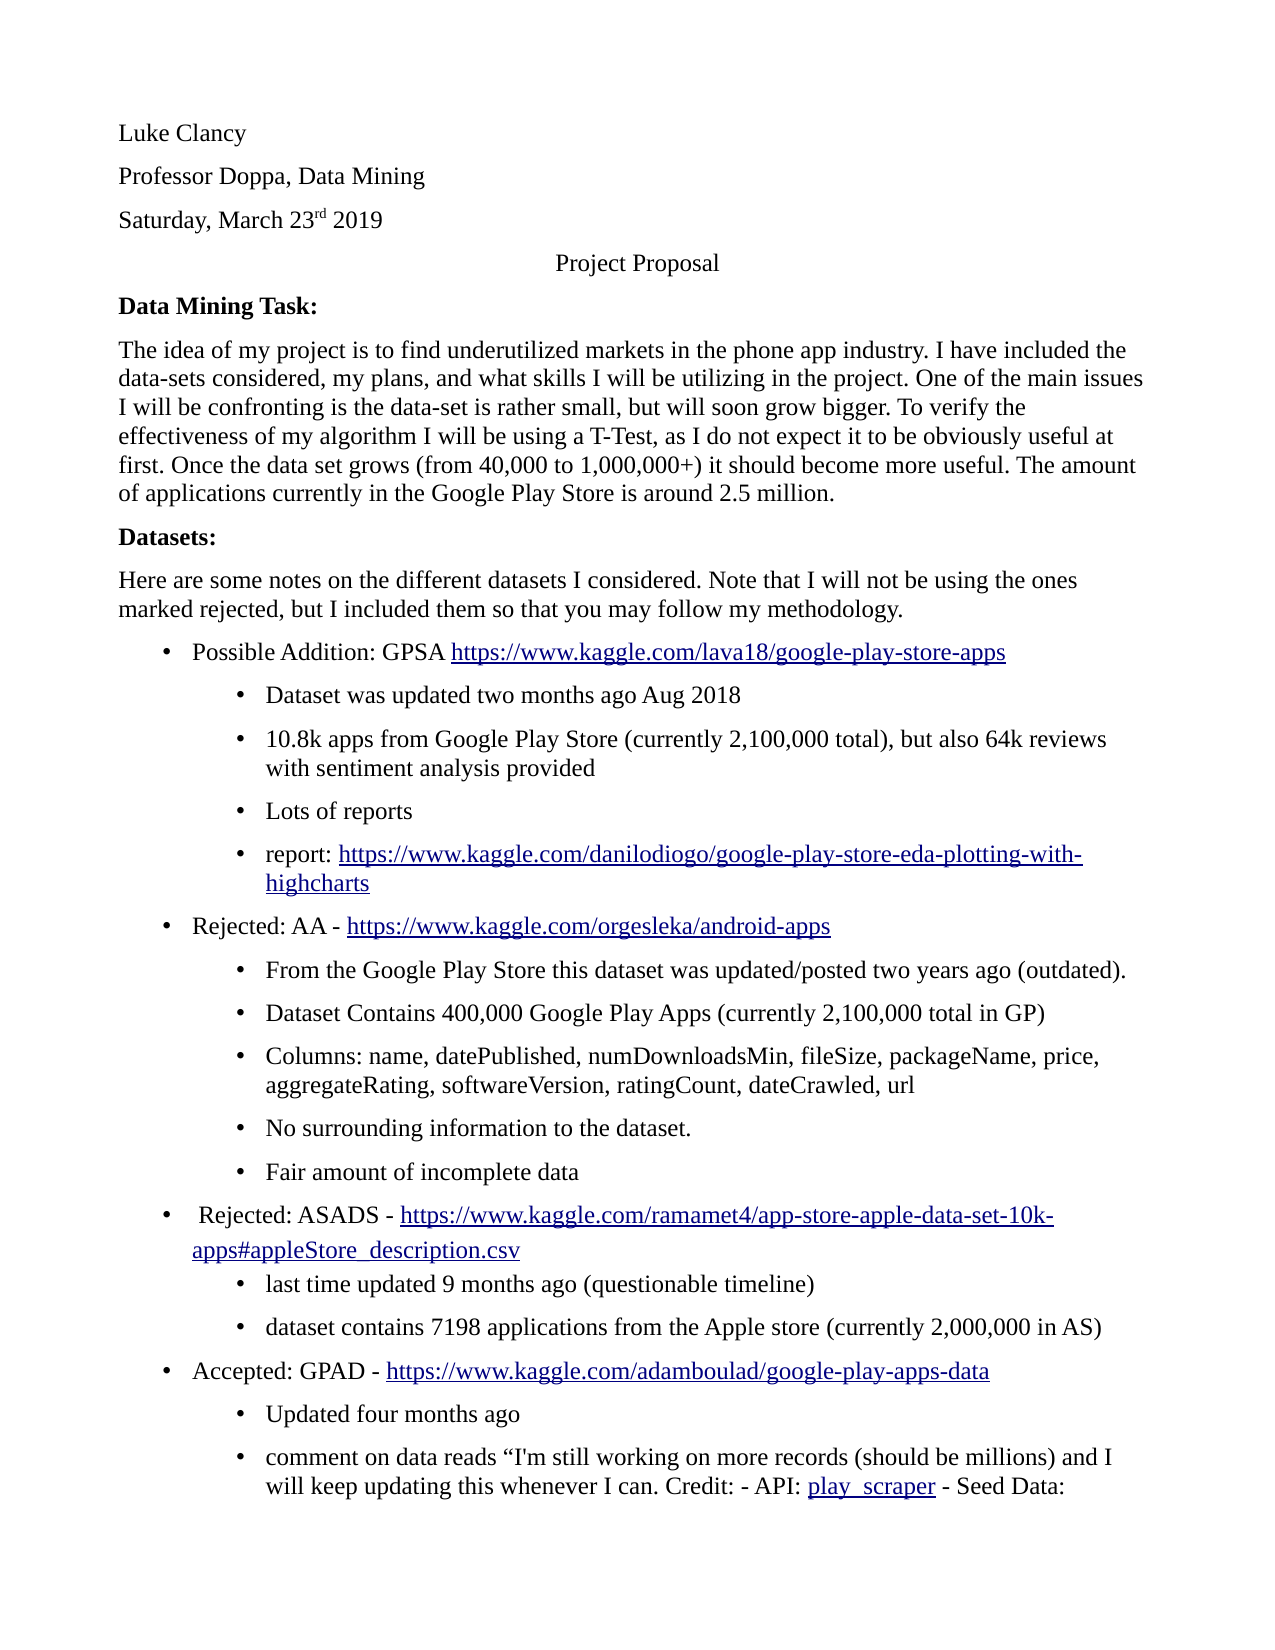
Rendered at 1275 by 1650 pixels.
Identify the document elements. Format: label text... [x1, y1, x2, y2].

list Accepted: GPAD - https://www.kaggle.com/adamboulad/google-play-apps-data [162, 1356, 1157, 1384]
list Fair amount of incomplete data [236, 1157, 1157, 1186]
text Professor Doppa, Data Mining [118, 161, 1157, 190]
list Possible Addition: GPSA https://www.kaggle.com/lava18/google-play-store-apps [162, 637, 1157, 666]
list No surrounding information to the dataset. [236, 1113, 1157, 1142]
list From the Google Play Store this dataset was updated/posted two years ago (outdated). [236, 955, 1157, 983]
list report: https://www.kaggle.com/danilodiogo/google-play-store-eda-plotting-with-highcharts [236, 839, 1157, 897]
list Dataset Contains 400,000 Google Play Apps (currently 2,100,000 total in GP) [236, 998, 1157, 1027]
list Lots of reports [236, 796, 1157, 825]
list dataset contains 7198 applications from the Apple store (currently 2,000,000 in AS) [236, 1312, 1157, 1341]
text The idea of my project is to find underutilized markets in the phone app industry. I have included the data-sets considered, my plans, and what skills I will be utilizing in the project. One of the main issues I will be confronting is the data-set is rather small, but will soon grow bigger. To verify the effectiveness of my algorithm I will be using a T-Test, as I do not expect it to be obviously useful at first. Once the data set grows (from 40,000 to 1,000,000+) it should become more useful. The amount of applications currently in the Google Play Store is around 2.5 million. [118, 335, 1157, 507]
list last time updated 9 months ago (questionable timeline) [236, 1269, 1157, 1298]
list Updated four months ago [236, 1399, 1157, 1428]
list Rejected: ASADS - https://www.kaggle.com/ramamet4/app-store-apple-data-set-10k-apps#appleStore_description.csv [162, 1200, 1157, 1263]
text Here are some notes on the different datasets I considered. Note that I will not be using the ones marked rejected, but I included them so that you may follow my methodology. [118, 565, 1157, 623]
text Luke Clancy [118, 118, 1157, 147]
text Saturday, March 23rd 2019 [118, 205, 1157, 233]
text Data Mining Task: [118, 291, 1157, 320]
list 10.8k apps from Google Play Store (currently 2,100,000 total), but also 64k reviews with sentiment analysis provided [236, 724, 1157, 781]
list comment on data reads “I'm still working on more records (should be millions) and I will keep updating this whenever I can. Credit: - API: play_scraper - Seed Data: [236, 1442, 1157, 1500]
text Datasets: [118, 522, 1157, 551]
list Dataset was updated two months ago Aug 2018 [236, 681, 1157, 709]
text Project Proposal [118, 248, 1157, 277]
list Rejected: AA - https://www.kaggle.com/orgesleka/android-apps [162, 911, 1157, 940]
list Columns: name, datePublished, numDownloadsMin, fileSize, packageName, price, aggregateRating, softwareVersion, ratingCount, dateCrawled, url [236, 1041, 1157, 1099]
